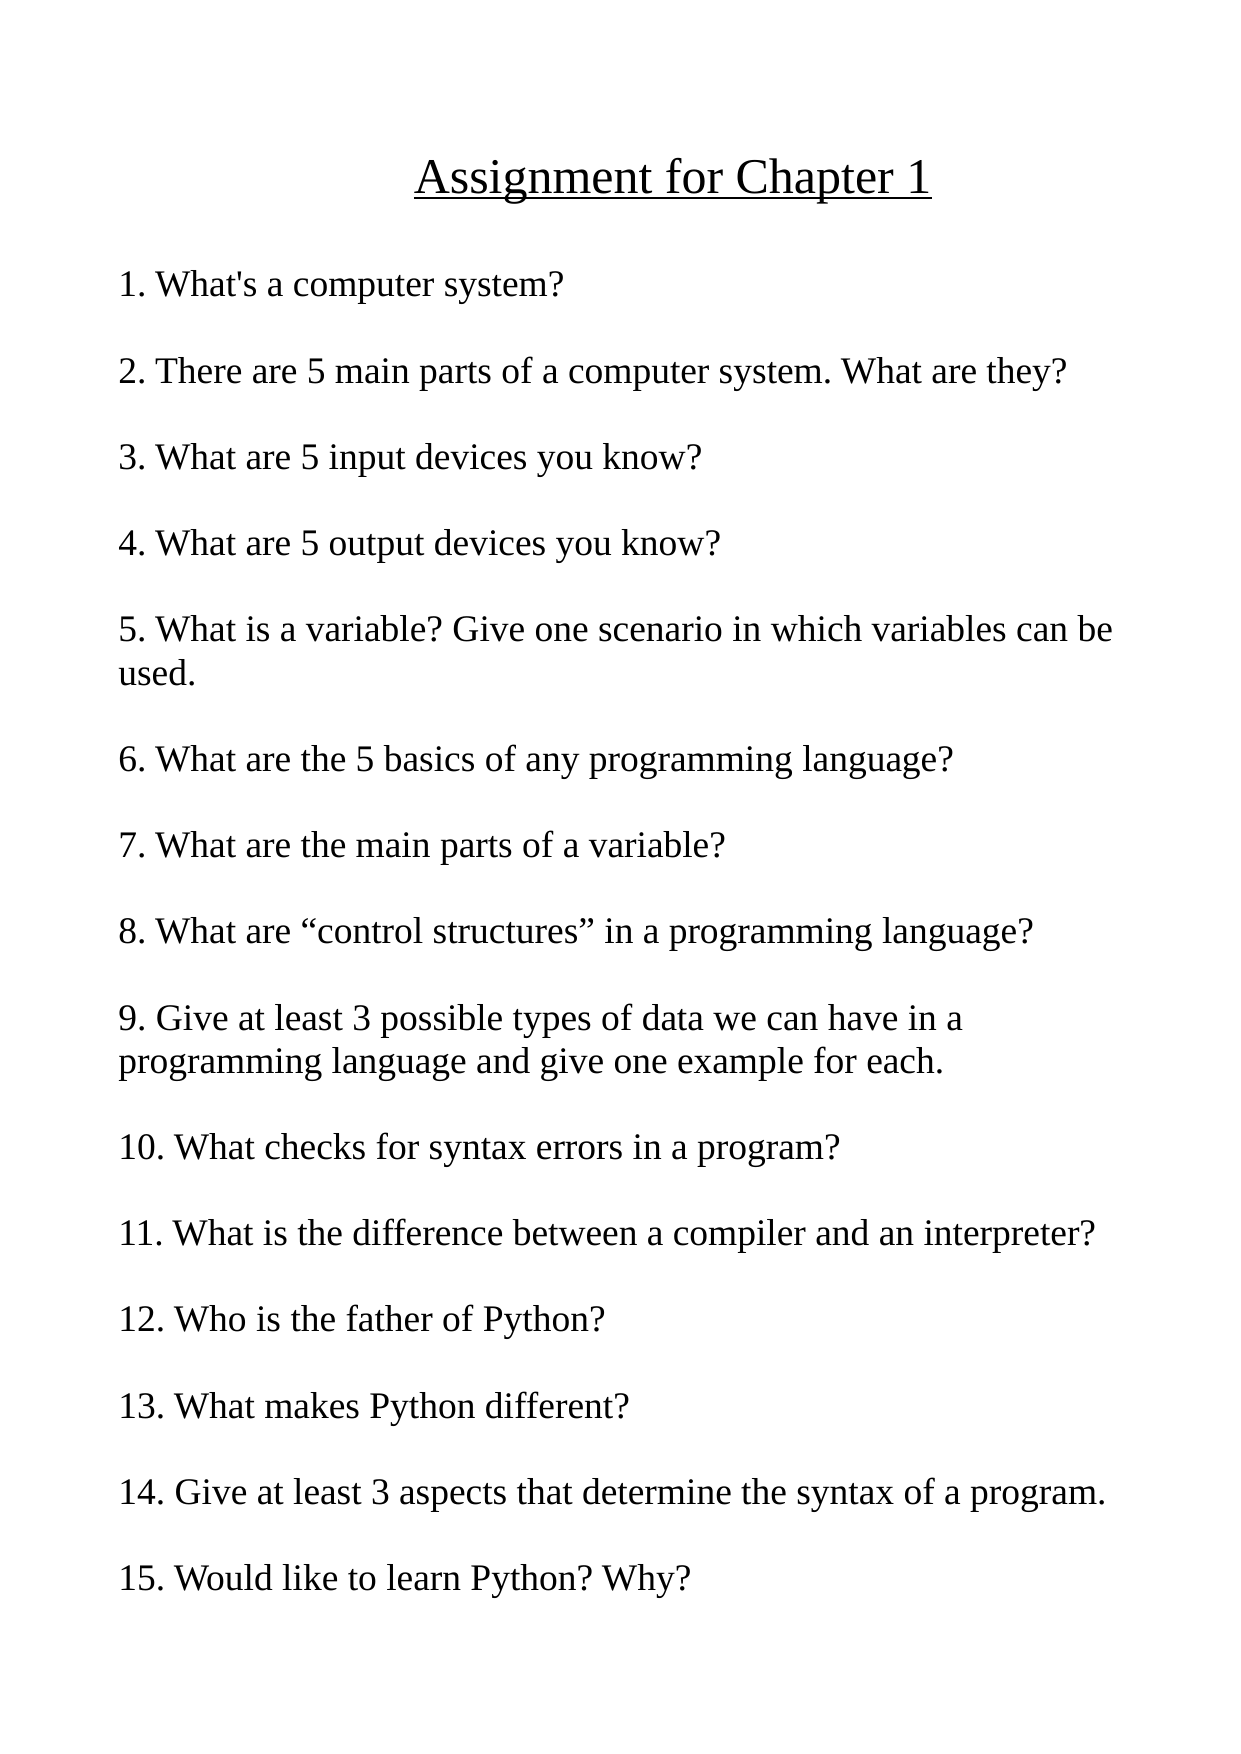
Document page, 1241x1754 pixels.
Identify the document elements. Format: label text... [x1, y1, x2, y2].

text 5. What is a variable? Give one scenario in which variables can be used. [118, 607, 1122, 693]
text 12. Who is the father of Python? [118, 1297, 1122, 1340]
text 11. What is the difference between a compiler and an interpreter? [118, 1211, 1122, 1254]
text 14. Give at least 3 aspects that determine the syntax of a program. [118, 1469, 1122, 1512]
text 15. Would like to learn Python? Why? [118, 1556, 1122, 1599]
text 1. What's a computer system? [118, 262, 1122, 305]
text 10. What checks for syntax errors in a program? [118, 1124, 1122, 1167]
text Assignment for Chapter 1 [118, 147, 1122, 204]
text 7. What are the main parts of a variable? [118, 822, 1122, 866]
text 9. Give at least 3 possible types of data we can have in a programming language and give one example for each. [118, 995, 1122, 1081]
text 13. What makes Python different? [118, 1383, 1122, 1426]
text 3. What are 5 input devices you know? [118, 434, 1122, 477]
text 2. There are 5 main parts of a computer system. What are they? [118, 348, 1122, 391]
text 6. What are the 5 basics of any programming language? [118, 736, 1122, 779]
text 8. What are “control structures” in a programming language? [118, 909, 1122, 952]
text 4. What are 5 output devices you know? [118, 521, 1122, 564]
